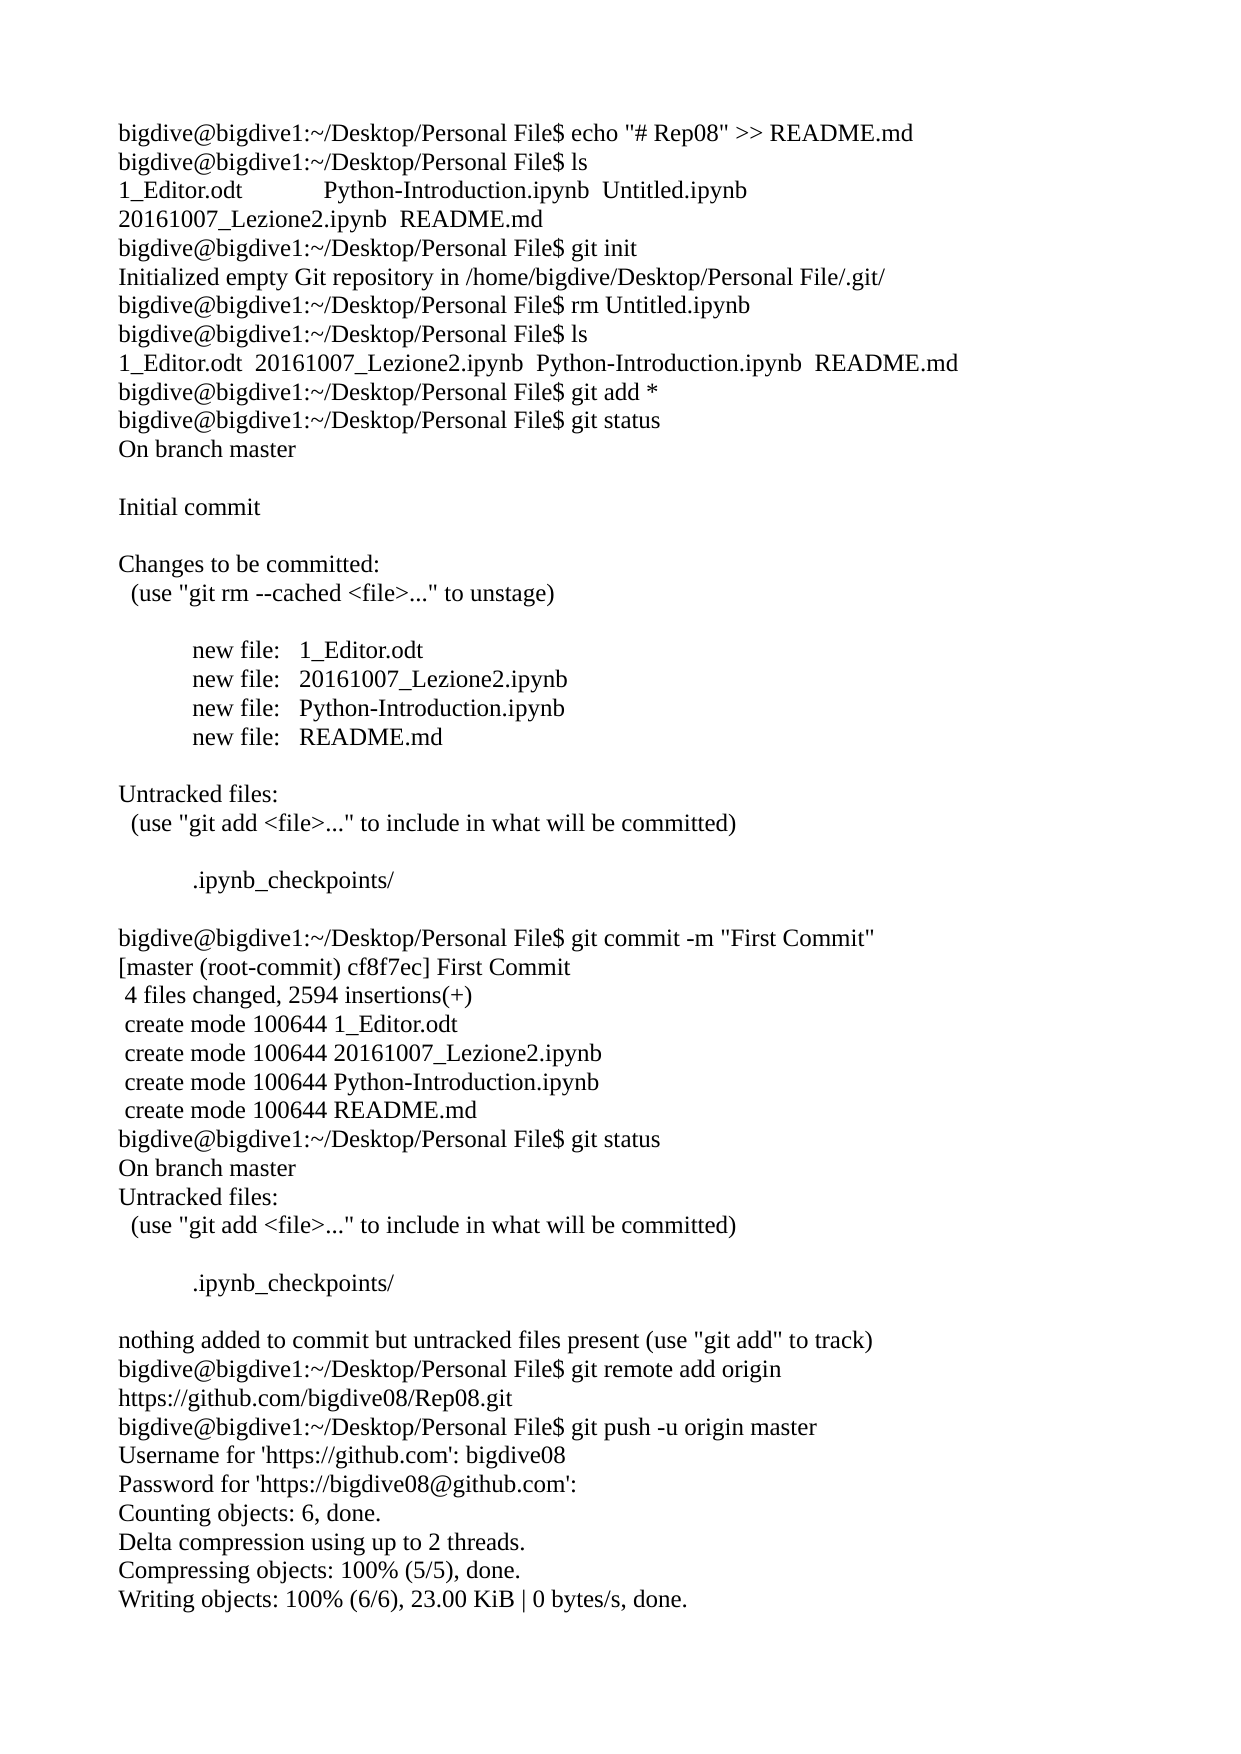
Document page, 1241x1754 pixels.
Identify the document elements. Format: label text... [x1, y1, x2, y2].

text create mode 100644 20161007_Lezione2.ipynb [118, 1038, 1122, 1067]
text new file: README.md [118, 722, 1122, 751]
text 1_Editor.odt Python-Introduction.ipynb Untitled.ipynb [118, 176, 1122, 204]
text .ipynb_checkpoints/ [118, 866, 1122, 894]
text Compressing objects: 100% (5/5), done. [118, 1556, 1122, 1584]
text bigdive@bigdive1:~/Desktop/Personal File$ git remote add origin https://github.com/bigdive08/Rep08.git [118, 1354, 1122, 1412]
text .ipynb_checkpoints/ [118, 1268, 1122, 1297]
text (use "git rm --cached <file>..." to unstage) [118, 578, 1122, 607]
text Initialized empty Git repository in /home/bigdive/Desktop/Personal File/.git/ [118, 262, 1122, 291]
text (use "git add <file>..." to include in what will be committed) [118, 1211, 1122, 1239]
text 1_Editor.odt 20161007_Lezione2.ipynb Python-Introduction.ipynb README.md [118, 348, 1122, 377]
text [master (root-commit) cf8f7ec] First Commit [118, 952, 1122, 981]
text bigdive@bigdive1:~/Desktop/Personal File$ git add * [118, 377, 1122, 406]
text bigdive@bigdive1:~/Desktop/Personal File$ git status [118, 406, 1122, 434]
text On branch master [118, 434, 1122, 463]
text Changes to be committed: [118, 549, 1122, 578]
text create mode 100644 README.md [118, 1096, 1122, 1124]
text bigdive@bigdive1:~/Desktop/Personal File$ ls [118, 319, 1122, 348]
text new file: 20161007_Lezione2.ipynb [118, 664, 1122, 693]
text bigdive@bigdive1:~/Desktop/Personal File$ echo "# Rep08" >> README.md [118, 118, 1122, 147]
text Delta compression using up to 2 threads. [118, 1527, 1122, 1556]
text Username for 'https://github.com': bigdive08 [118, 1441, 1122, 1469]
text create mode 100644 Python-Introduction.ipynb [118, 1067, 1122, 1096]
text bigdive@bigdive1:~/Desktop/Personal File$ git status [118, 1124, 1122, 1153]
text On branch master [118, 1153, 1122, 1182]
text create mode 100644 1_Editor.odt [118, 1009, 1122, 1038]
text bigdive@bigdive1:~/Desktop/Personal File$ rm Untitled.ipynb [118, 291, 1122, 319]
text bigdive@bigdive1:~/Desktop/Personal File$ git push -u origin master [118, 1412, 1122, 1441]
text new file: Python-Introduction.ipynb [118, 693, 1122, 722]
text bigdive@bigdive1:~/Desktop/Personal File$ git init [118, 233, 1122, 262]
text bigdive@bigdive1:~/Desktop/Personal File$ ls [118, 147, 1122, 176]
text Initial commit [118, 492, 1122, 521]
text 20161007_Lezione2.ipynb README.md [118, 204, 1122, 233]
text Untracked files: [118, 1182, 1122, 1211]
text bigdive@bigdive1:~/Desktop/Personal File$ git commit -m "First Commit" [118, 923, 1122, 952]
text Writing objects: 100% (6/6), 23.00 KiB | 0 bytes/s, done. [118, 1584, 1122, 1613]
text Password for 'https://bigdive08@github.com': [118, 1469, 1122, 1498]
text 4 files changed, 2594 insertions(+) [118, 981, 1122, 1009]
text Counting objects: 6, done. [118, 1498, 1122, 1527]
text new file: 1_Editor.odt [118, 636, 1122, 664]
text Untracked files: [118, 779, 1122, 808]
text (use "git add <file>..." to include in what will be committed) [118, 808, 1122, 837]
text nothing added to commit but untracked files present (use "git add" to track) [118, 1326, 1122, 1354]
